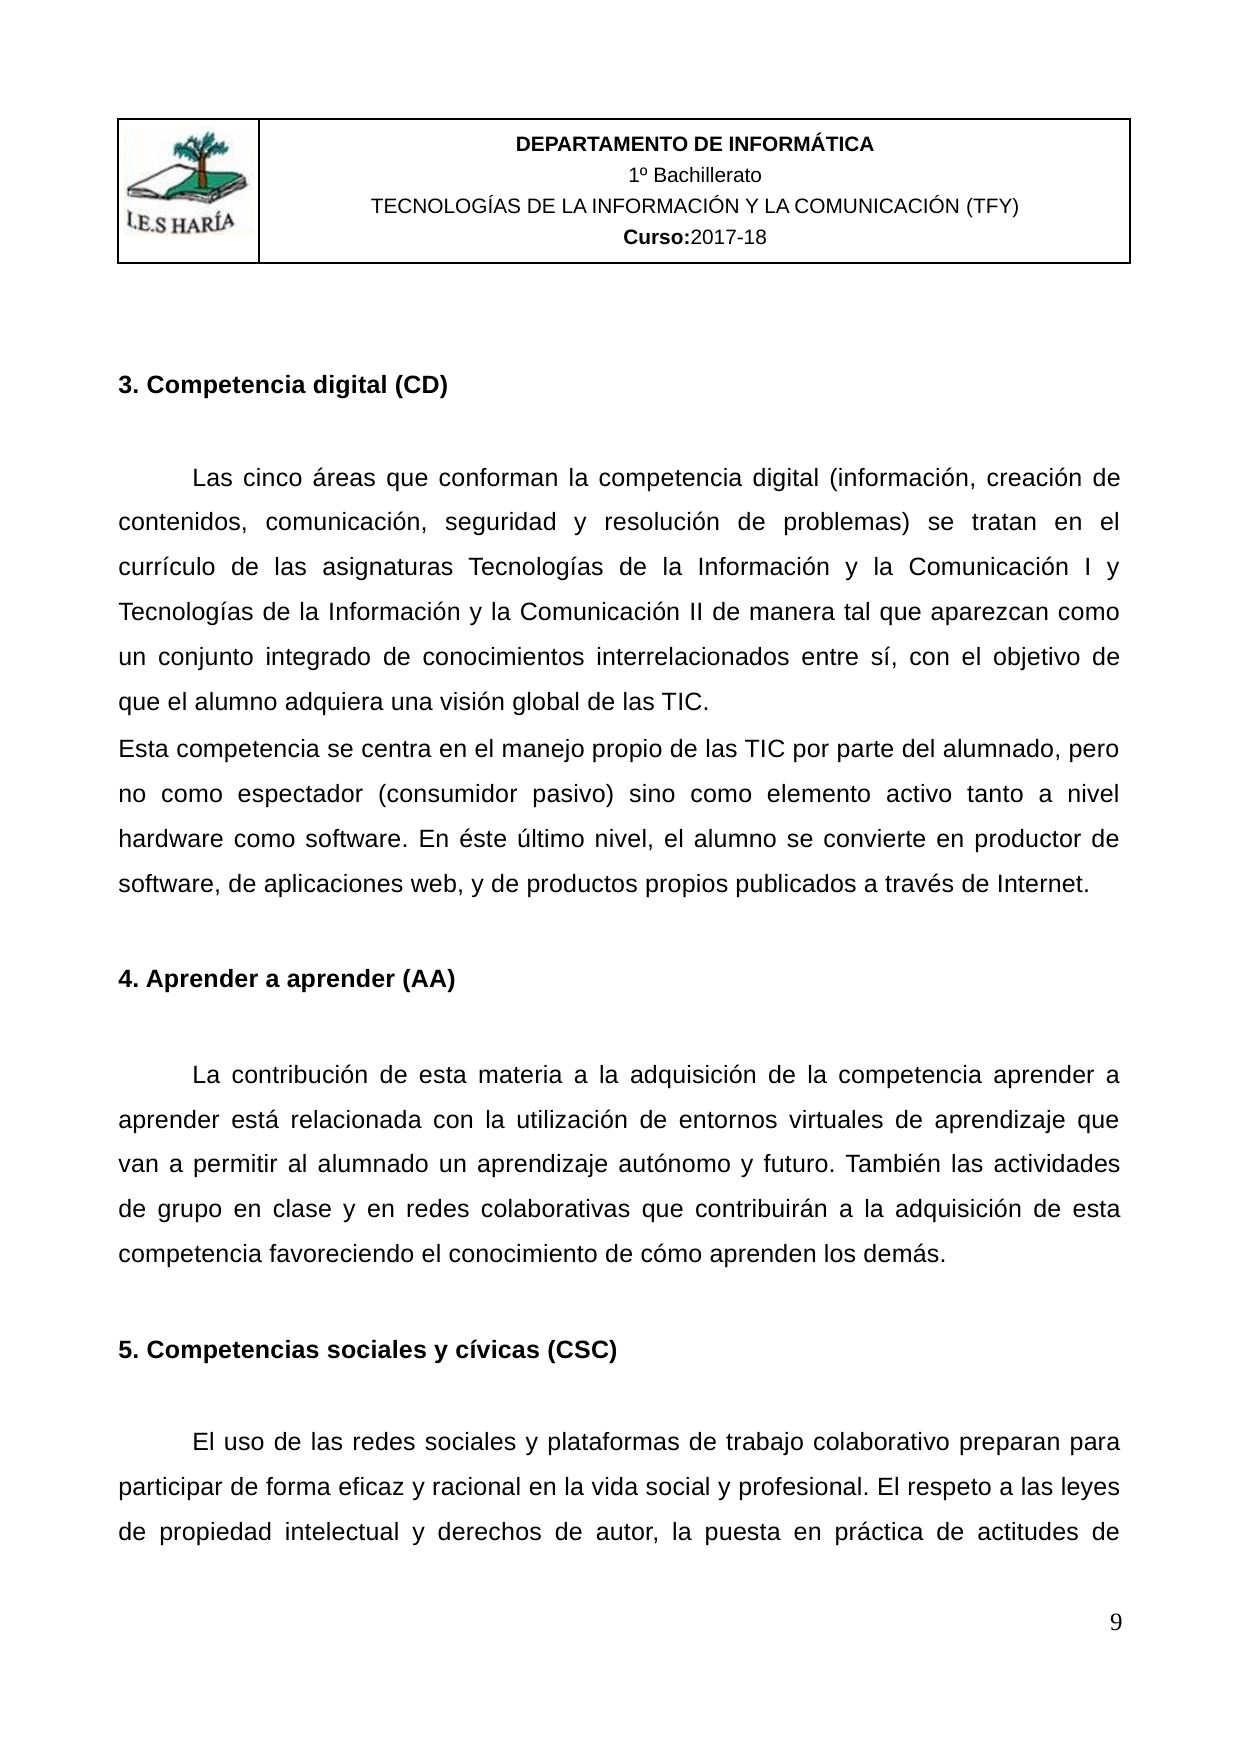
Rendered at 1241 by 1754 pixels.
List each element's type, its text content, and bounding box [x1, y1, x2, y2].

text 4. Aprender a aprender (AA) [118, 964, 1122, 994]
text 5. Competencias sociales y cívicas (CSC) [118, 1335, 1122, 1364]
text 3. Competencia digital (CD) [118, 370, 1122, 400]
text Esta competencia se centra en el manejo propio de las TIC por parte del alumnado, pero no como espectador (consumidor pasivo) sino como elemento activo tanto a nivel hardware como software. En éste último nivel, el alumno se convierte en productor de software, de aplicaciones web, y de productos propios publicados a través de Internet. [118, 734, 1122, 898]
text La contribución de esta materia a la adquisición de la competencia aprender a aprender está relacionada con la utilización de entornos virtuales de aprendizaje que van a permitir al alumnado un aprendizaje autónomo y futuro. También las actividades de grupo en clase y en redes colaborativas que contribuirán a la adquisición de esta competencia favoreciendo el conocimiento de cómo aprenden los demás. [118, 1060, 1122, 1269]
picture [123, 126, 254, 235]
text Las cinco áreas que conforman la competencia digital (información, creación de contenidos, comunicación, seguridad y resolución de problemas) se tratan en el currículo de las asignaturas Tecnologías de la Información y la Comunicación I y Tecnologías de la Información y la Comunicación II de manera tal que aparezcan como un conjunto integrado de conocimientos interrelacionados entre sí, con el objetivo de que el alumno adquiera una visión global de las TIC. [118, 462, 1122, 716]
text El uso de las redes sociales y plataformas de trabajo colaborativo preparan para participar de forma eficaz y racional en la vida social y profesional. El respeto a las leyes de propiedad intelectual y derechos de autor, la puesta en práctica de actitudes de [118, 1427, 1122, 1547]
